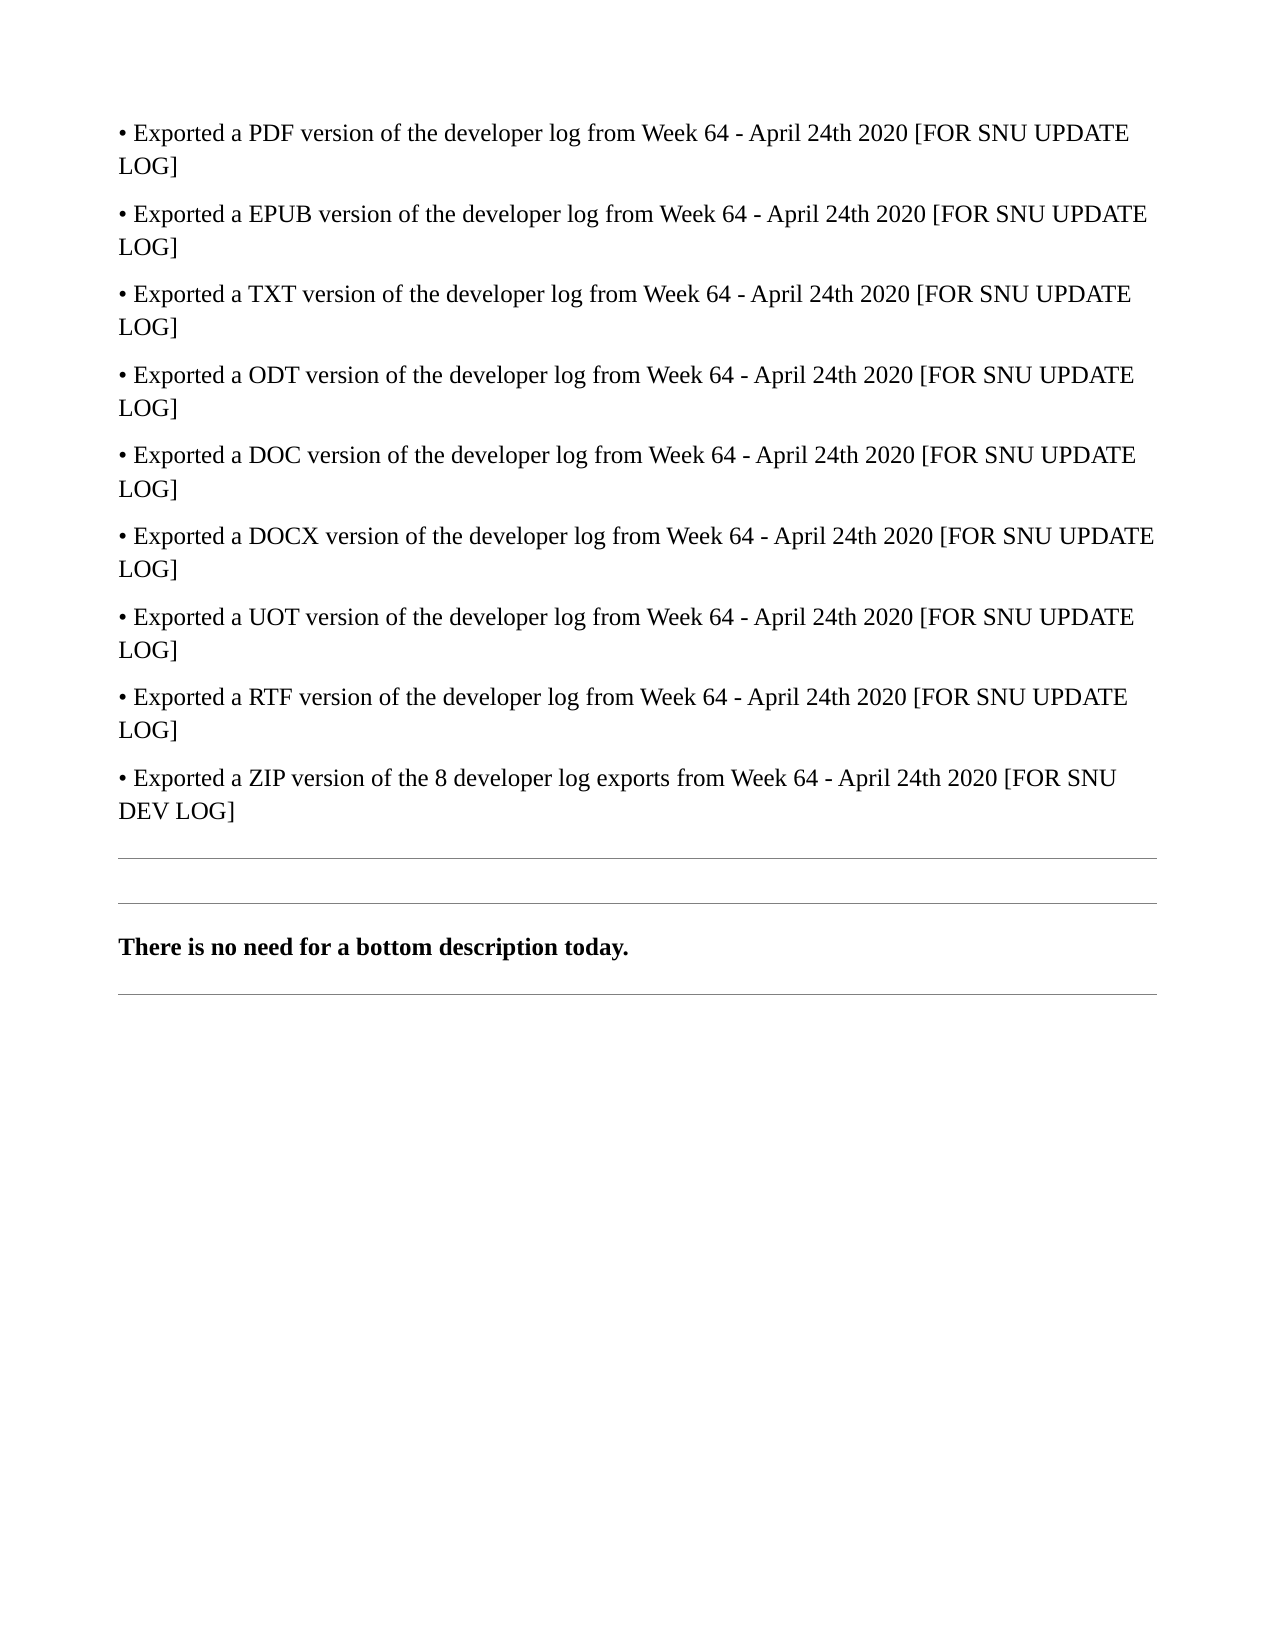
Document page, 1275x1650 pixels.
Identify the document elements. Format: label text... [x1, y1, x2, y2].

text • Exported a DOC version of the developer log from Week 64 - April 24th 2020 [FOR SNU UPDATE LOG] [118, 441, 1157, 502]
text • Exported a ZIP version of the 8 developer log exports from Week 64 - April 24th 2020 [FOR SNU DEV LOG] [118, 763, 1157, 825]
text • Exported a PDF version of the developer log from Week 64 - April 24th 2020 [FOR SNU UPDATE LOG] [118, 118, 1157, 180]
text There is no need for a bottom description today. [118, 932, 1157, 961]
text • Exported a TXT version of the developer log from Week 64 - April 24th 2020 [FOR SNU UPDATE LOG] [118, 279, 1157, 341]
text • Exported a UOT version of the developer log from Week 64 - April 24th 2020 [FOR SNU UPDATE LOG] [118, 602, 1157, 664]
text • Exported a EPUB version of the developer log from Week 64 - April 24th 2020 [FOR SNU UPDATE LOG] [118, 199, 1157, 261]
text • Exported a DOCX version of the developer log from Week 64 - April 24th 2020 [FOR SNU UPDATE LOG] [118, 521, 1157, 583]
text • Exported a ODT version of the developer log from Week 64 - April 24th 2020 [FOR SNU UPDATE LOG] [118, 360, 1157, 422]
text • Exported a RTF version of the developer log from Week 64 - April 24th 2020 [FOR SNU UPDATE LOG] [118, 682, 1157, 744]
